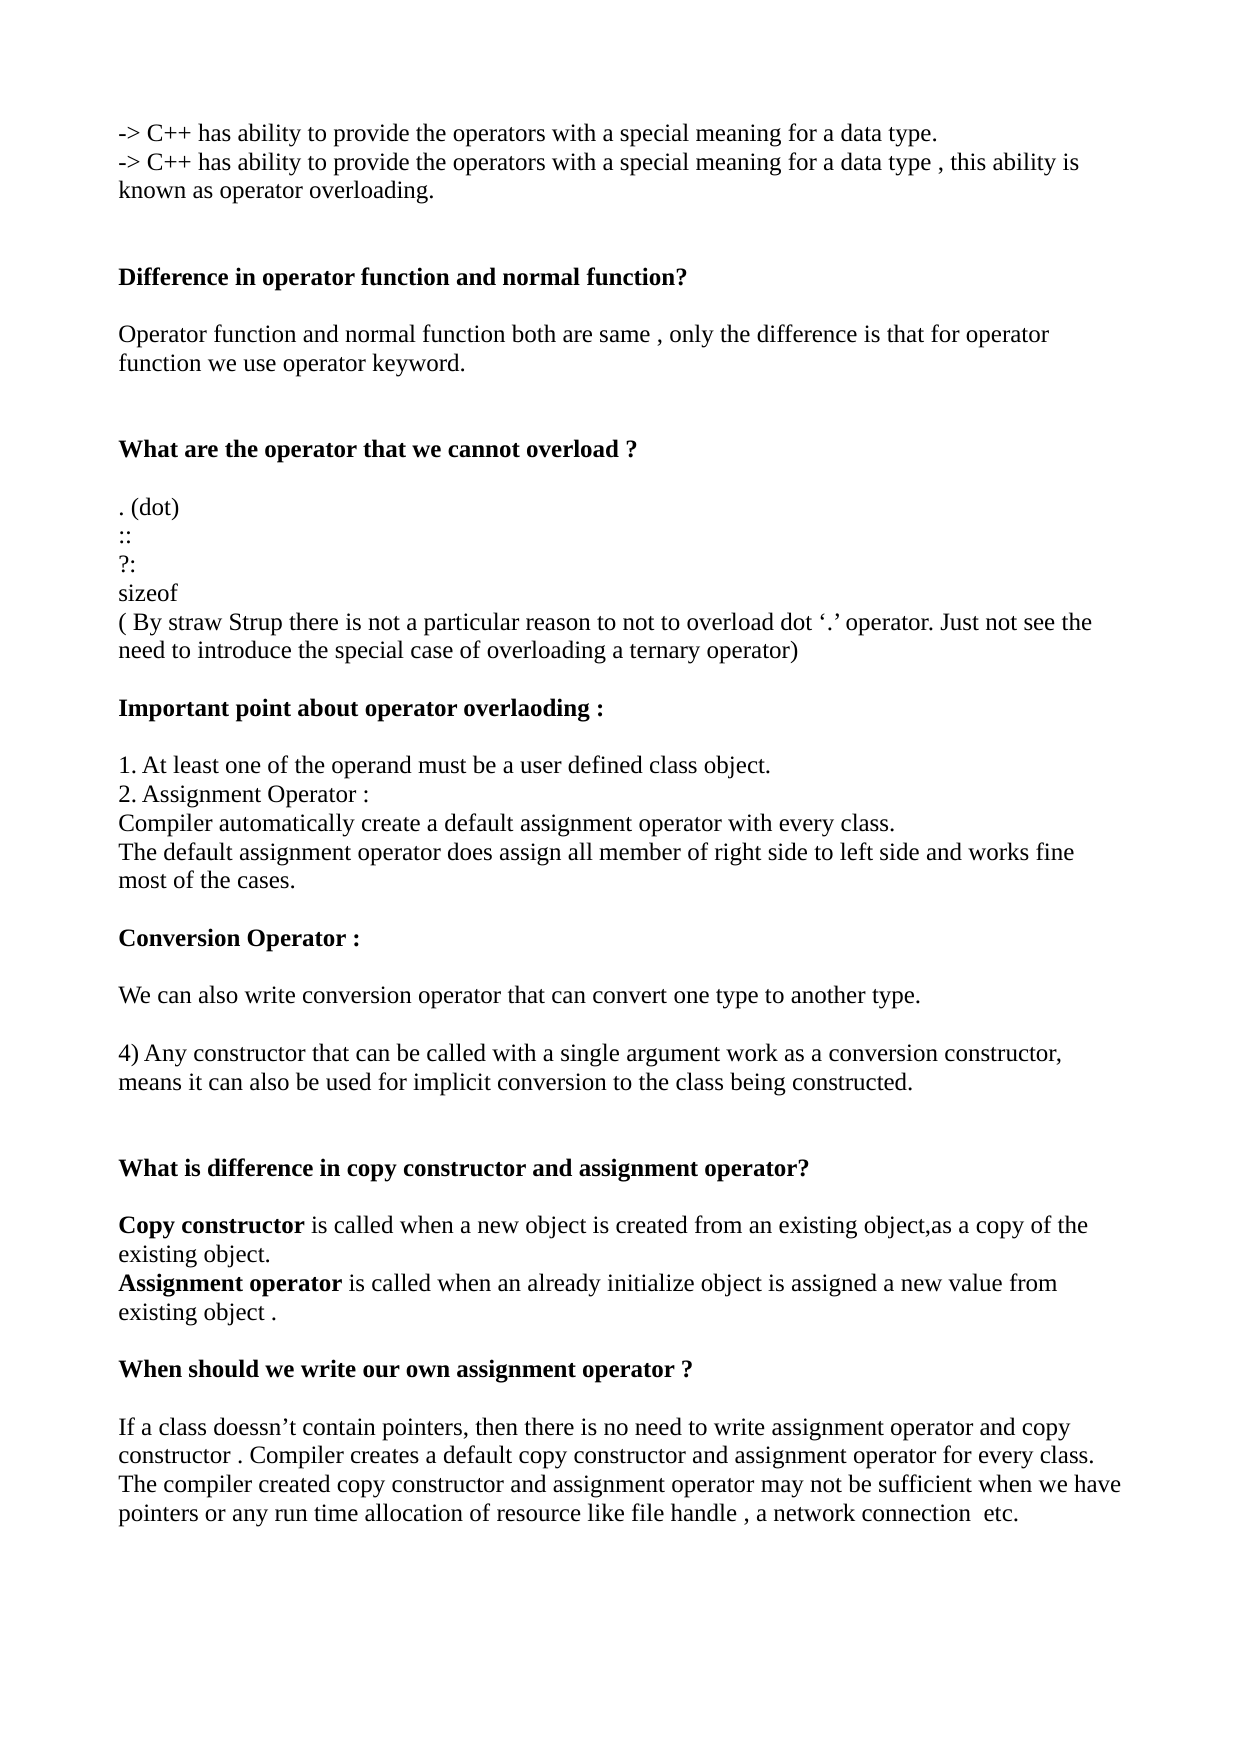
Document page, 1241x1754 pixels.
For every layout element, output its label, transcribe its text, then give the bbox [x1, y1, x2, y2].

text Important point about operator overlaoding : [118, 693, 1122, 722]
text Compiler automatically create a default assignment operator with every class. [118, 808, 1122, 837]
text If a class doessn’t contain pointers, then there is no need to write assignment operator and copy constructor . Compiler creates a default copy constructor and assignment operator for every class. [118, 1412, 1122, 1469]
text What are the operator that we cannot overload ? [118, 434, 1122, 463]
text 1. At least one of the operand must be a user defined class object. [118, 751, 1122, 779]
text Difference in operator function and normal function? [118, 262, 1122, 291]
text . (dot) [118, 492, 1122, 521]
text 2. Assignment Operator : [118, 779, 1122, 808]
text sizeof [118, 578, 1122, 607]
text Copy constructor is called when a new object is created from an existing object,as a copy of the existing object. [118, 1211, 1122, 1268]
text :: [118, 521, 1122, 549]
text ?: [118, 549, 1122, 578]
text ( By straw Strup there is not a particular reason to not to overload dot ‘.’ operator. Just not see the need to introduce the special case of overloading a ternary operator) [118, 607, 1122, 664]
text -> C++ has ability to provide the operators with a special meaning for a data type , this ability is known as operator overloading. [118, 147, 1122, 204]
text What is difference in copy constructor and assignment operator? [118, 1153, 1122, 1182]
text 4) Any constructor that can be called with a single argument work as a conversion constructor, means it can also be used for implicit conversion to the class being constructed. [118, 1038, 1122, 1096]
text When should we write our own assignment operator ? [118, 1354, 1122, 1383]
text The default assignment operator does assign all member of right side to left side and works fine most of the cases. [118, 837, 1122, 894]
text Operator function and normal function both are same , only the difference is that for operator function we use operator keyword. [118, 319, 1122, 377]
text We can also write conversion operator that can convert one type to another type. [118, 981, 1122, 1009]
text The compiler created copy constructor and assignment operator may not be sufficient when we have pointers or any run time allocation of resource like file handle , a network connection etc. [118, 1469, 1122, 1527]
text Conversion Operator : [118, 923, 1122, 952]
text Assignment operator is called when an already initialize object is assigned a new value from existing object . [118, 1268, 1122, 1326]
text -> C++ has ability to provide the operators with a special meaning for a data type. [118, 118, 1122, 147]
